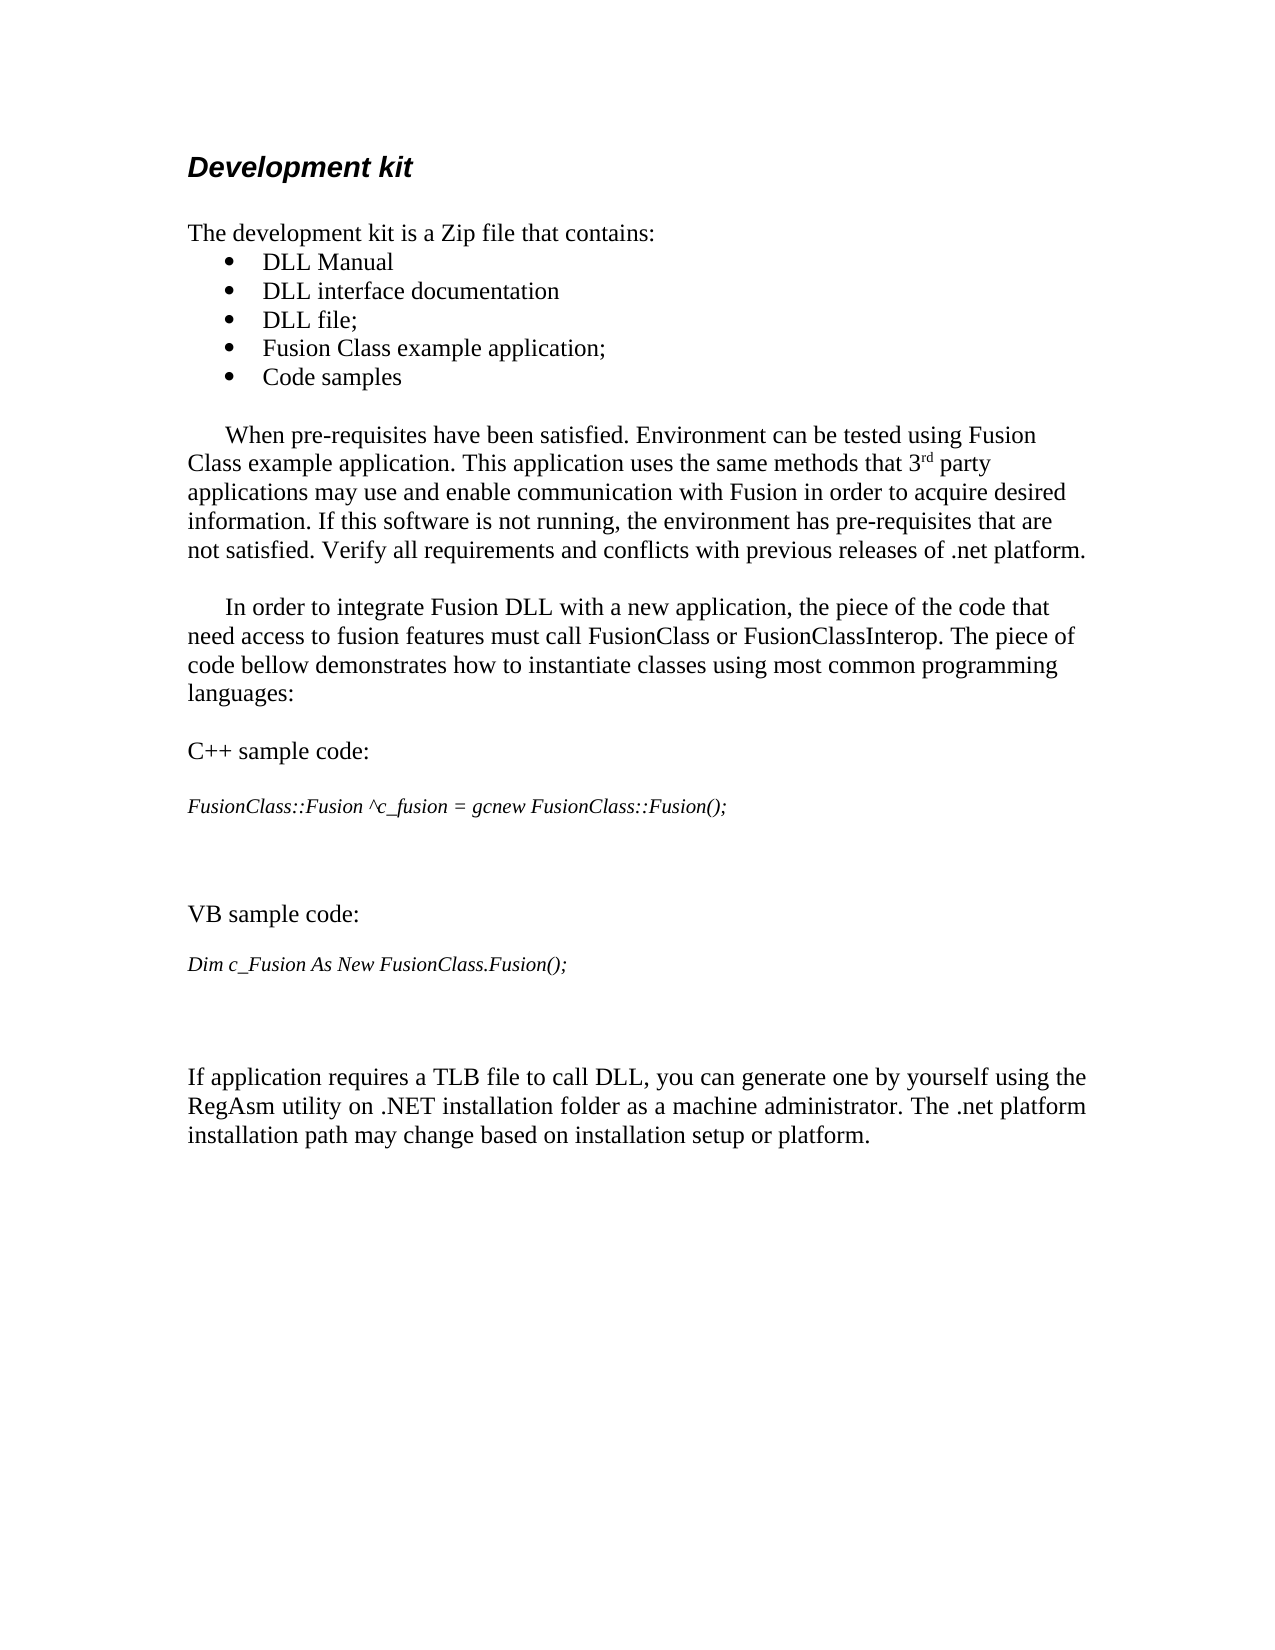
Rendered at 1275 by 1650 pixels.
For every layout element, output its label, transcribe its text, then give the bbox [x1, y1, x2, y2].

text FusionClass::Fusion ^c_fusion = gcnew FusionClass::Fusion(); [187, 793, 1087, 818]
list DLL Manual [225, 247, 1087, 276]
text If application requires a TLB file to call DLL, you can generate one by yourself using the RegAsm utility on .NET installation folder as a machine administrator. The .net platform installation path may change based on installation setup or platform. [187, 1062, 1087, 1148]
list Code samples [225, 362, 1087, 391]
subtitle Development kit [187, 150, 1087, 183]
list DLL interface documentation [225, 276, 1087, 305]
text When pre-requisites have been satisfied. Environment can be tested using Fusion Class example application. This application uses the same methods that 3rd party applications may use and enable communication with Fusion in order to acquire desired information. If this software is not running, the environment has pre-requisites that are not satisfied. Verify all requirements and conflicts with previous releases of .net platform. [187, 420, 1087, 563]
text The development kit is a Zip file that contains: [187, 218, 1087, 247]
list DLL file; [225, 305, 1087, 333]
text Dim c_Fusion As New FusionClass.Fusion(); [187, 952, 1087, 976]
list Fusion Class example application; [225, 333, 1087, 362]
text VB sample code: [187, 899, 1087, 928]
text In order to integrate Fusion DLL with a new application, the piece of the code that need access to fusion features must call FusionClass or FusionClassInterop. The piece of code bellow demonstrates how to instantiate classes using most common programming languages: [187, 592, 1087, 707]
text C++ sample code: [187, 736, 1087, 765]
